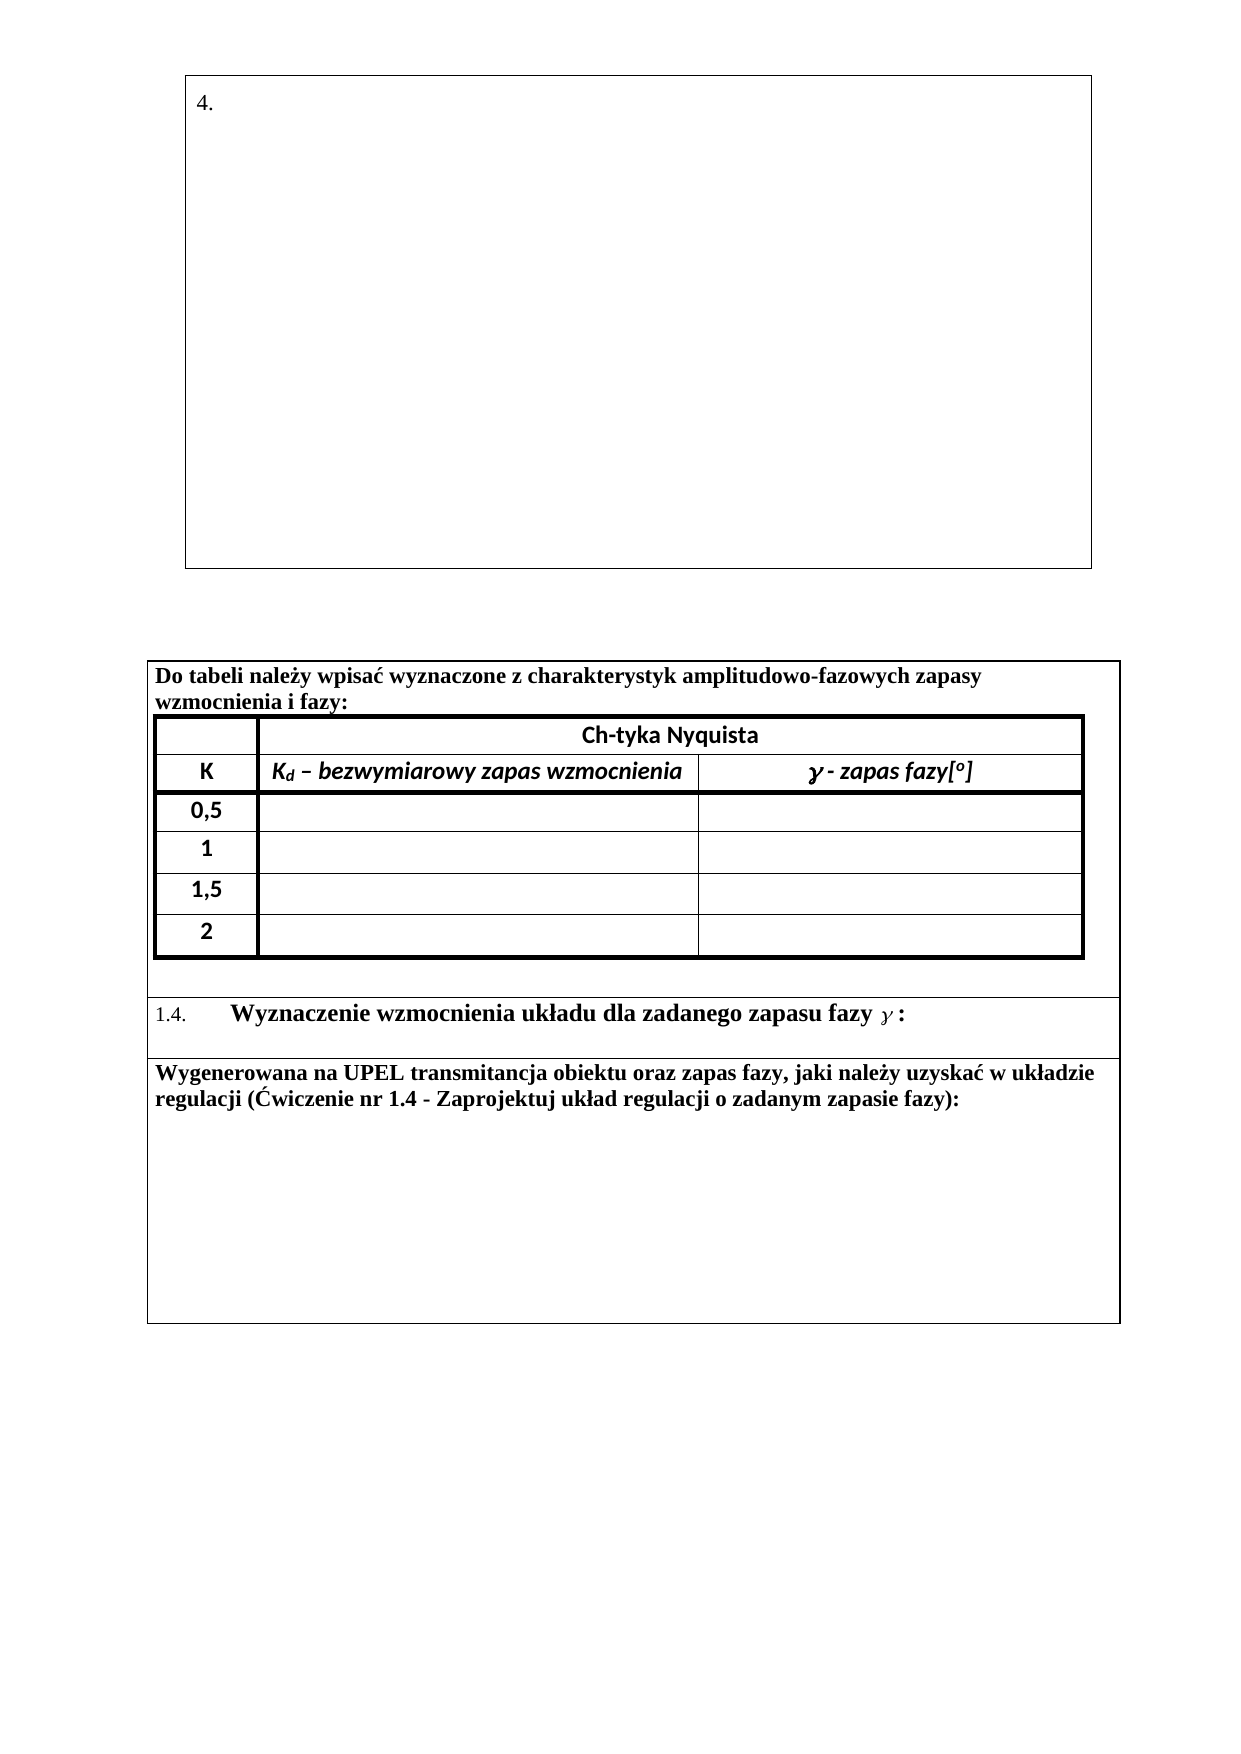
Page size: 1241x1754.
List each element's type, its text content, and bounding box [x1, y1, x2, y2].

table_cell Wyznaczenie wzmocnienia układu dla zadanego zapasu fazy  : [148, 998, 1119, 1058]
table_cell [699, 832, 1081, 872]
table_cell  - zapas fazy[o] [699, 755, 1081, 790]
table_cell [260, 832, 698, 872]
table_cell [699, 795, 1081, 831]
table_cell [260, 795, 698, 831]
table_header Do tabeli należy wpisać wyznaczone z charakterystyk amplitudowo-fazowych zapasy wzmocnienia i fazy: [148, 662, 1119, 997]
table_header Ch-tyka Nyquista [260, 719, 1081, 754]
table_header [157, 719, 256, 754]
table_cell Kd – bezwymiarowy zapas wzmocnienia [260, 755, 698, 790]
table_cell K [157, 755, 256, 790]
table_cell 4. [186, 76, 1091, 568]
table_cell 2 [157, 915, 256, 955]
table_cell 1 [157, 832, 256, 872]
table_cell [260, 915, 698, 955]
table_cell [260, 874, 698, 914]
table_cell [699, 874, 1081, 914]
table_cell [699, 915, 1081, 955]
table_cell Wygenerowana na UPEL transmitancja obiektu oraz zapas fazy, jaki należy uzyskać w układzie regulacji (Ćwiczenie nr 1.4 - Zaprojektuj układ regulacji o zadanym zapasie fazy): [148, 1059, 1119, 1323]
table_cell 0,5 [157, 795, 256, 831]
table_cell 1,5 [157, 874, 256, 914]
